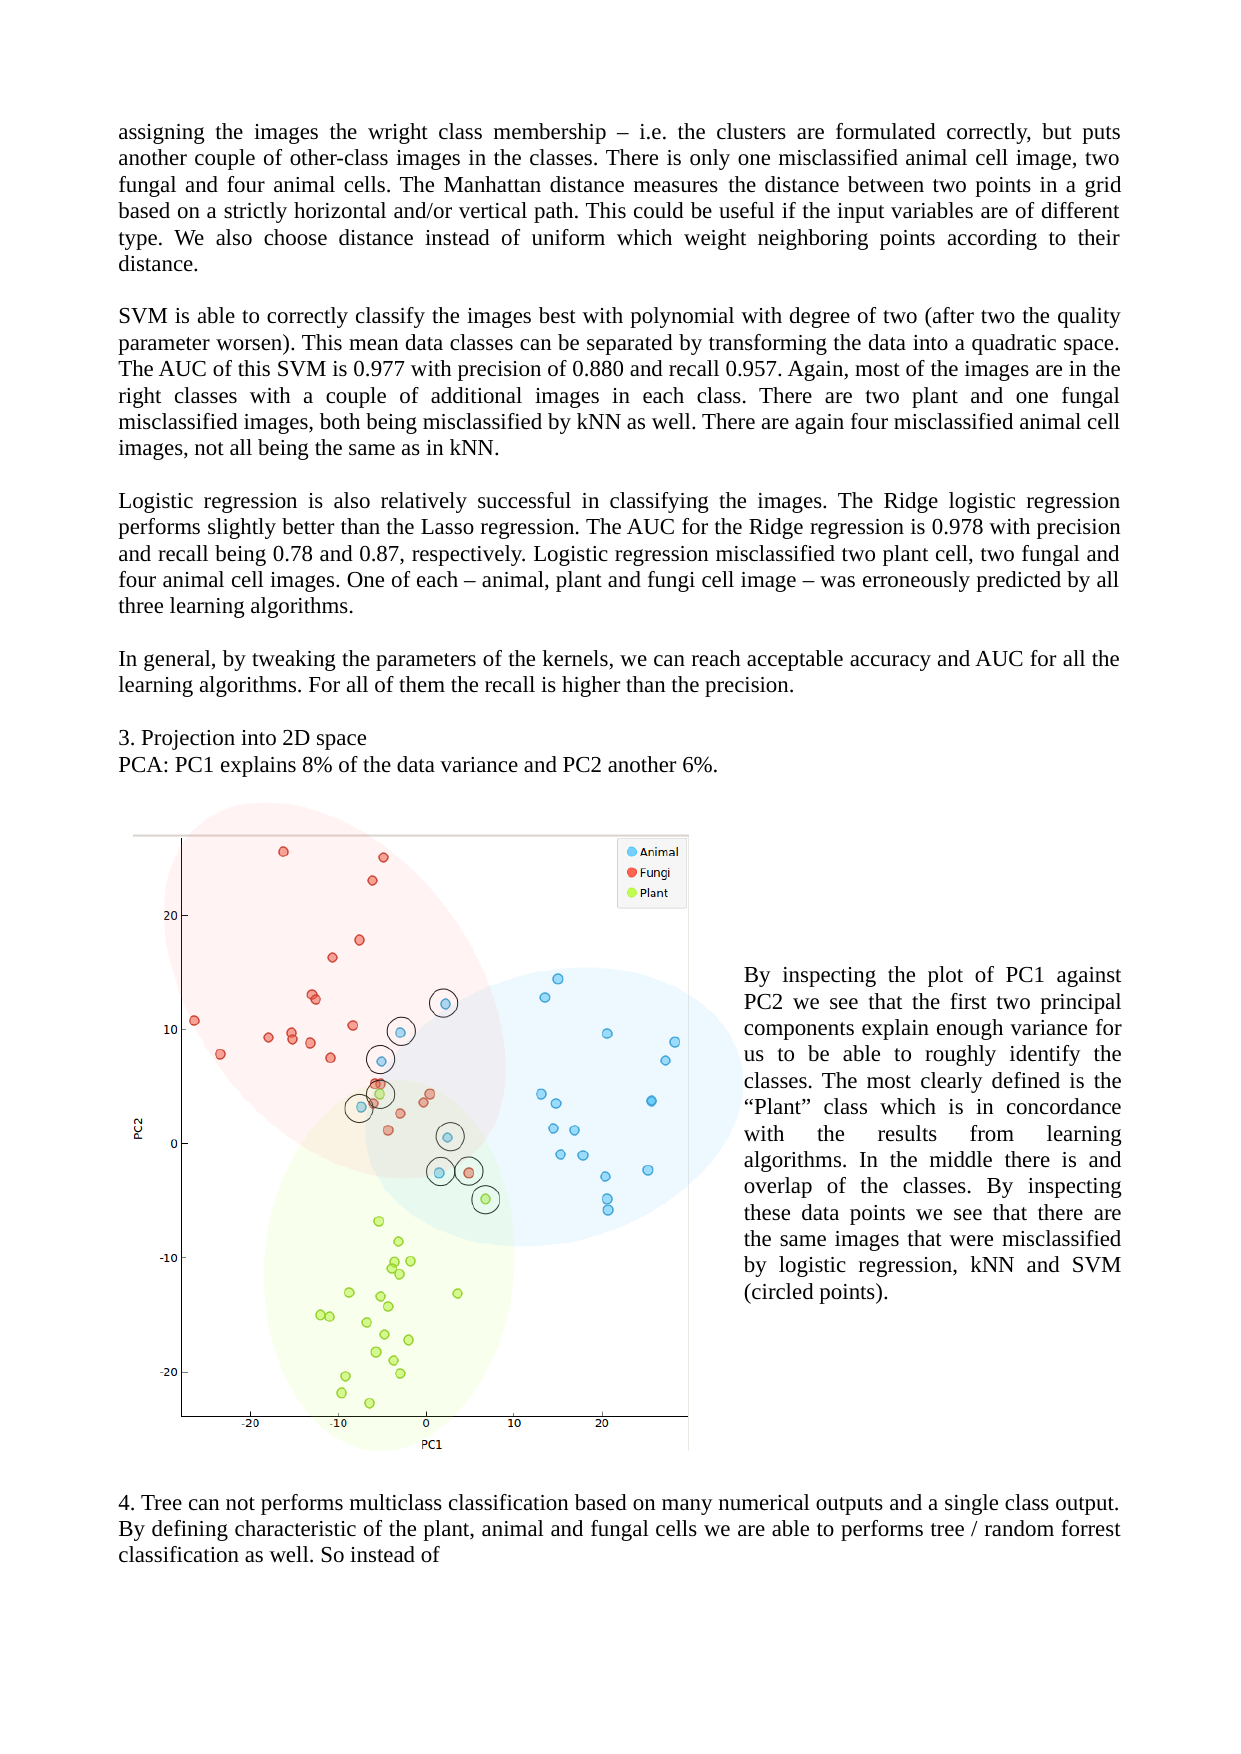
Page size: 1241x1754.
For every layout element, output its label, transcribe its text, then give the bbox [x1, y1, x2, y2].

text 4. Tree can not performs multiclass classification based on many numerical outputs and a single class output. By defining characteristic of the plant, animal and fungal cells we are able to performs tree / random forrest classification as well. So instead of [118, 1488, 1122, 1568]
text Logistic regression is also relatively successful in classifying the images. The Ridge logistic regression performs slightly better than the Lasso regression. The AUC for the Ridge regression is 0.978 with precision and recall being 0.78 and 0.87, respectively. Logistic regression misclassified two plant cell, two fungal and four animal cell images. One of each – animal, plant and fungi cell image – was erroneously predicted by all three learning algorithms. [118, 487, 1122, 619]
text PCA: PC1 explains 8% of the data variance and PC2 another 6%. [118, 751, 1122, 777]
text 3. Projection into 2D space [118, 724, 1122, 751]
text assigning the images the wright class membership – i.e. the clusters are formulated correctly, but puts another couple of other-class images in the classes. There is only one misclassified animal cell image, two fungal and four animal cells. The Manhattan distance measures the distance between two points in a grid based on a strictly horizontal and/or vertical path. This could be useful if the input variables are of different type. We also choose distance instead of uniform which weight neighboring points according to their distance. [118, 118, 1122, 276]
text SVM is able to correctly classify the images best with polynomial with degree of two (after two the quality parameter worsen). This mean data classes can be separated by transforming the data into a quadratic space. The AUC of this SVM is 0.977 with precision of 0.880 and recall 0.957. Again, most of the images are in the right classes with a couple of additional images in each class. There are two plant and one fungal misclassified images, both being misclassified by kNN as well. There are again four misclassified animal cell images, not all being the same as in kNN. [118, 303, 1122, 461]
picture [113, 791, 744, 1463]
text In general, by tweaking the parameters of the kernels, we can reach acceptable accuracy and AUC for all the learning algorithms. For all of them the recall is higher than the precision. [118, 645, 1122, 698]
text By inspecting the plot of PC1 against PC2 we see that the first two principal components explain enough variance for us to be able to roughly identify the classes. The most clearly defined is the “Plant” class which is in concordance with the results from learning algorithms. In the middle there is and overlap of the classes. By inspecting these data points we see that there are the same images that were misclassified by logistic regression, kNN and SVM (circled points). [744, 961, 1122, 1304]
